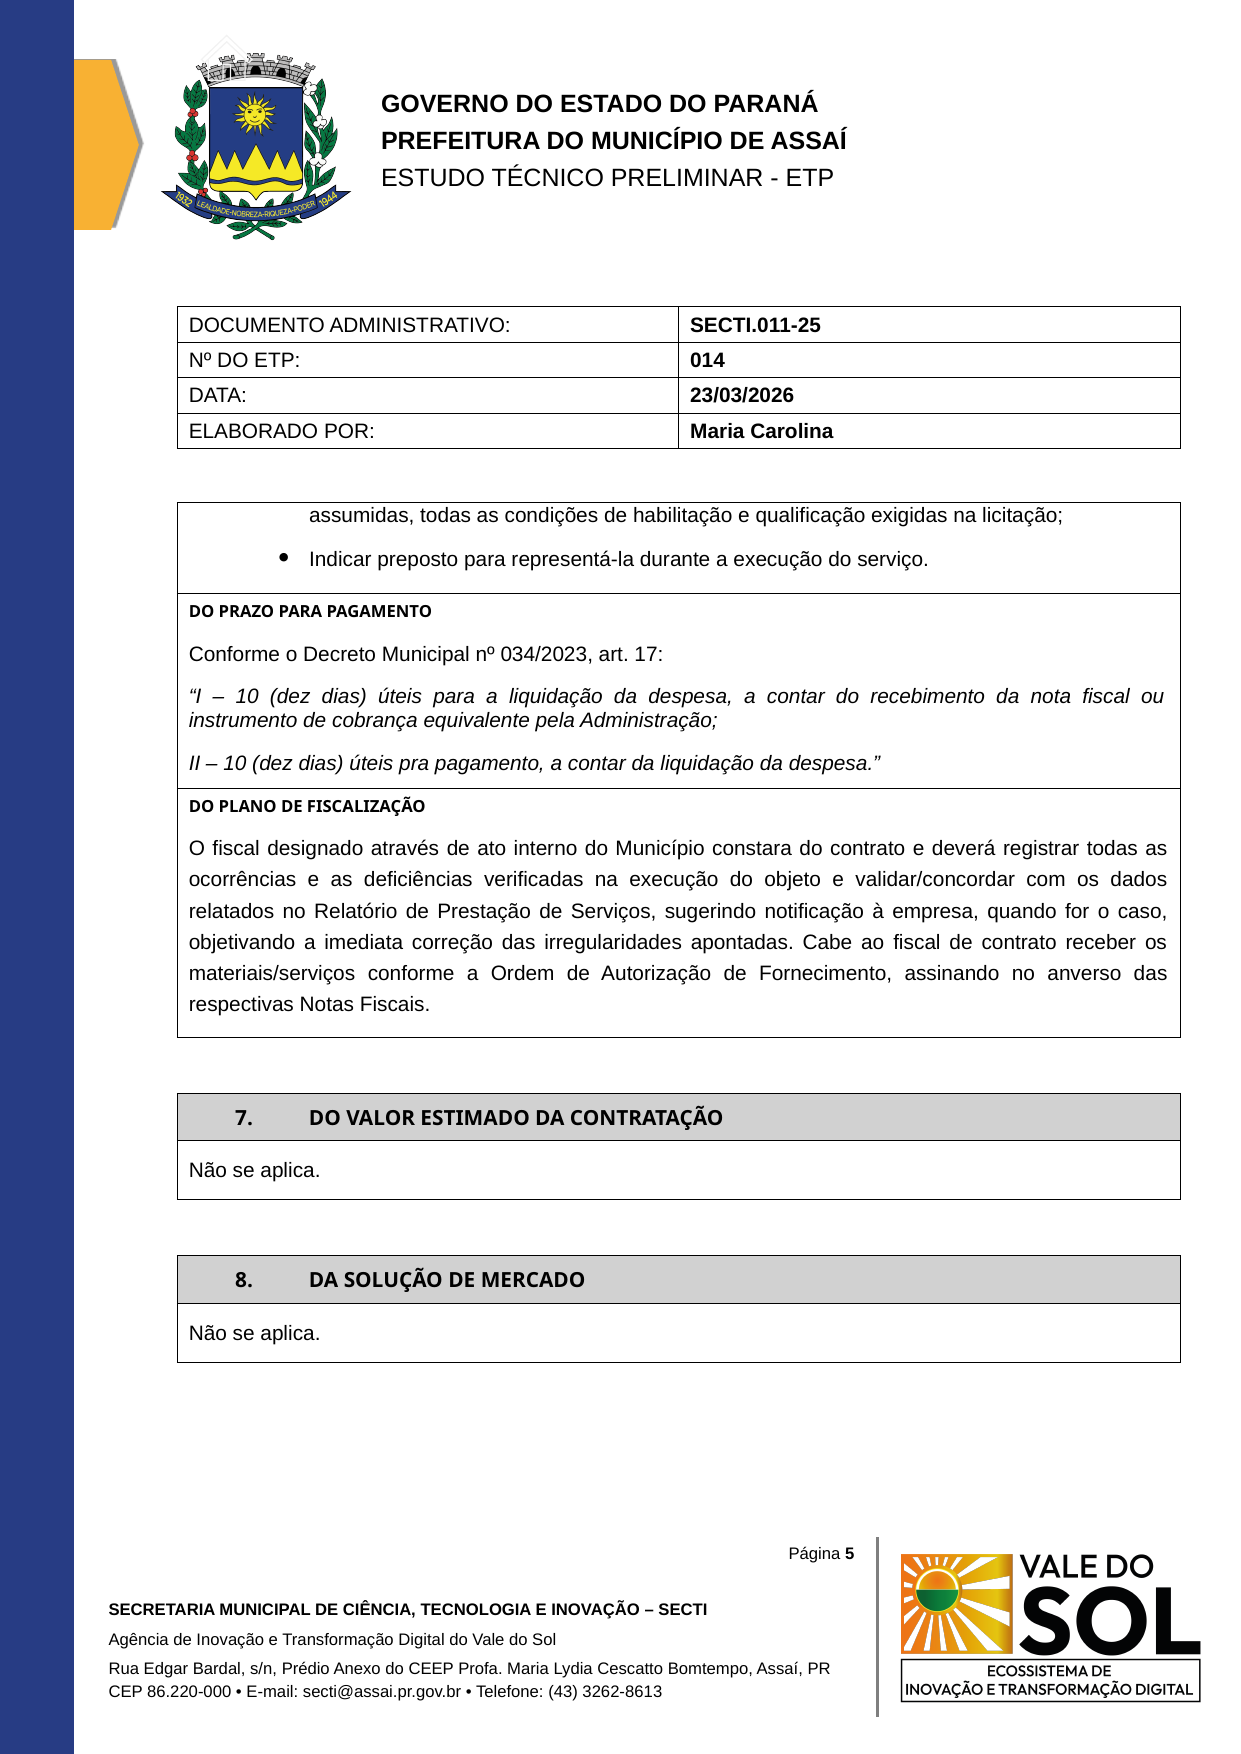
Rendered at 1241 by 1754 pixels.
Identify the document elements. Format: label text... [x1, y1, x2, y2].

table_cell Não se aplica. [178, 1141, 1180, 1199]
picture [894, 1548, 1206, 1711]
table_header DO VALOR ESTIMADO DA CONTRATAÇÃO [178, 1094, 1180, 1140]
table_cell DO PRAZO PARA PAGAMENTO Conforme o Decreto Municipal nº 034/2023, art. 17: “I – 10 (dez dias) úteis para a liquidação da despesa, a contar do recebimento da nota fiscal ou instrumento de cobrança equivalente pela Administração; II – 10 (dez dias) úteis pra pagamento, a contar da liquidação da despesa.” [178, 594, 1180, 787]
picture [235, 47, 250, 61]
table_cell assumidas, todas as condições de habilitação e qualificação exigidas na licitação; Indicar preposto para representá-la durante a execução do serviço. [178, 503, 1180, 593]
picture [158, 47, 354, 246]
picture [209, 47, 244, 79]
picture [203, 47, 219, 61]
table_header DA SOLUÇÃO DE MERCADO [178, 1256, 1180, 1303]
table_cell Não se aplica. [178, 1304, 1180, 1362]
table_cell DO PLANO DE FISCALIZAÇÃO O fiscal designado através de ato interno do Município constara do contrato e deverá registrar todas as ocorrências e as deficiências verificadas na execução do objeto e validar/concordar com os dados relatados no Relatório de Prestação de Serviços, sugerindo notificação à empresa, quando for o caso, objetivando a imediata correção das irregularidades apontadas. Cabe ao fiscal de contrato receber os materiais/serviços conforme a Ordem de Autorização de Fornecimento, assinando no anverso das respectivas Notas Fiscais. [178, 789, 1180, 1037]
